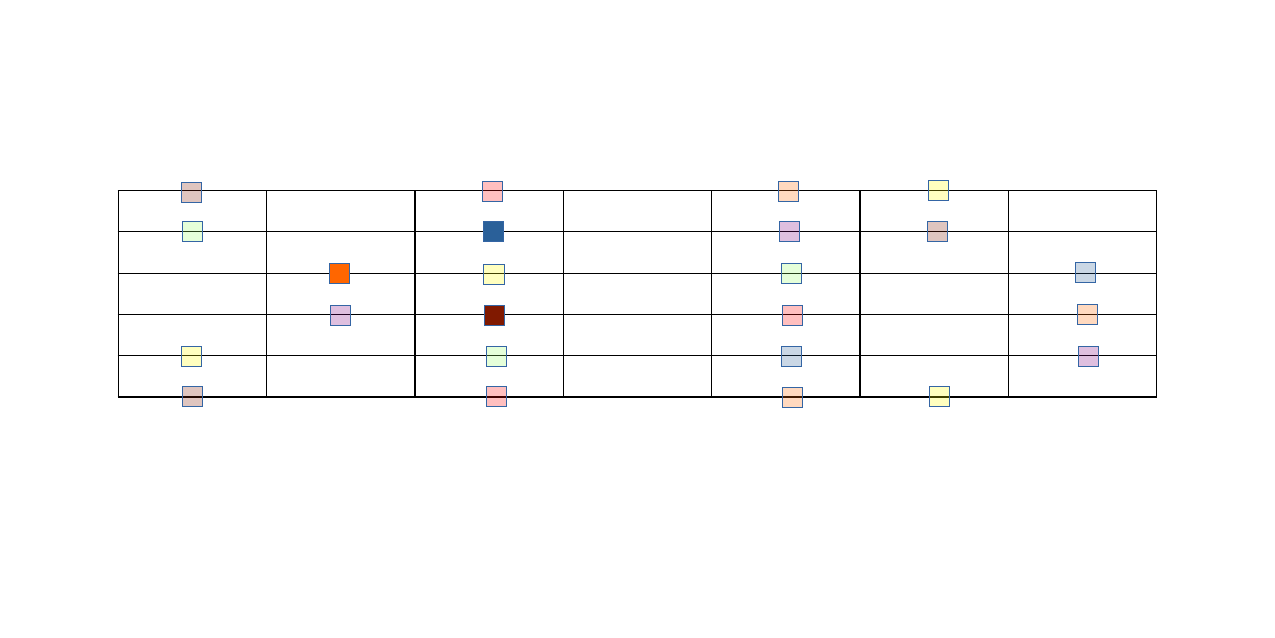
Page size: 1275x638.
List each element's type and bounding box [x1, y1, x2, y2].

table_header [416, 191, 563, 231]
table_cell [1009, 315, 1156, 355]
table_cell [119, 315, 266, 355]
table_cell [1009, 274, 1156, 314]
table_header [712, 191, 859, 231]
table_cell [267, 315, 414, 355]
table_cell [564, 356, 711, 396]
table_cell [267, 274, 414, 314]
table_cell [861, 356, 1008, 396]
table_header [861, 191, 1008, 231]
table_header [564, 191, 711, 231]
table_cell [712, 356, 859, 396]
table_cell [564, 232, 711, 273]
table_cell [712, 232, 859, 273]
table_cell [416, 356, 563, 396]
table_cell [564, 315, 711, 355]
table_cell [119, 232, 266, 273]
table_cell [861, 315, 1008, 355]
table_cell [1009, 232, 1156, 273]
table_cell [416, 232, 563, 273]
table_cell [267, 232, 414, 273]
table_cell [267, 356, 414, 396]
table_cell [861, 274, 1008, 314]
table_header [119, 191, 266, 231]
table_cell [712, 315, 859, 355]
table_cell [119, 356, 266, 396]
table_cell [1009, 356, 1156, 396]
table_cell [119, 274, 266, 314]
table_header [267, 191, 414, 231]
table_cell [416, 274, 563, 314]
table_cell [416, 315, 563, 355]
table_cell [861, 232, 1008, 273]
table_cell [712, 274, 859, 314]
table_cell [564, 274, 711, 314]
table_header [1009, 191, 1156, 231]
